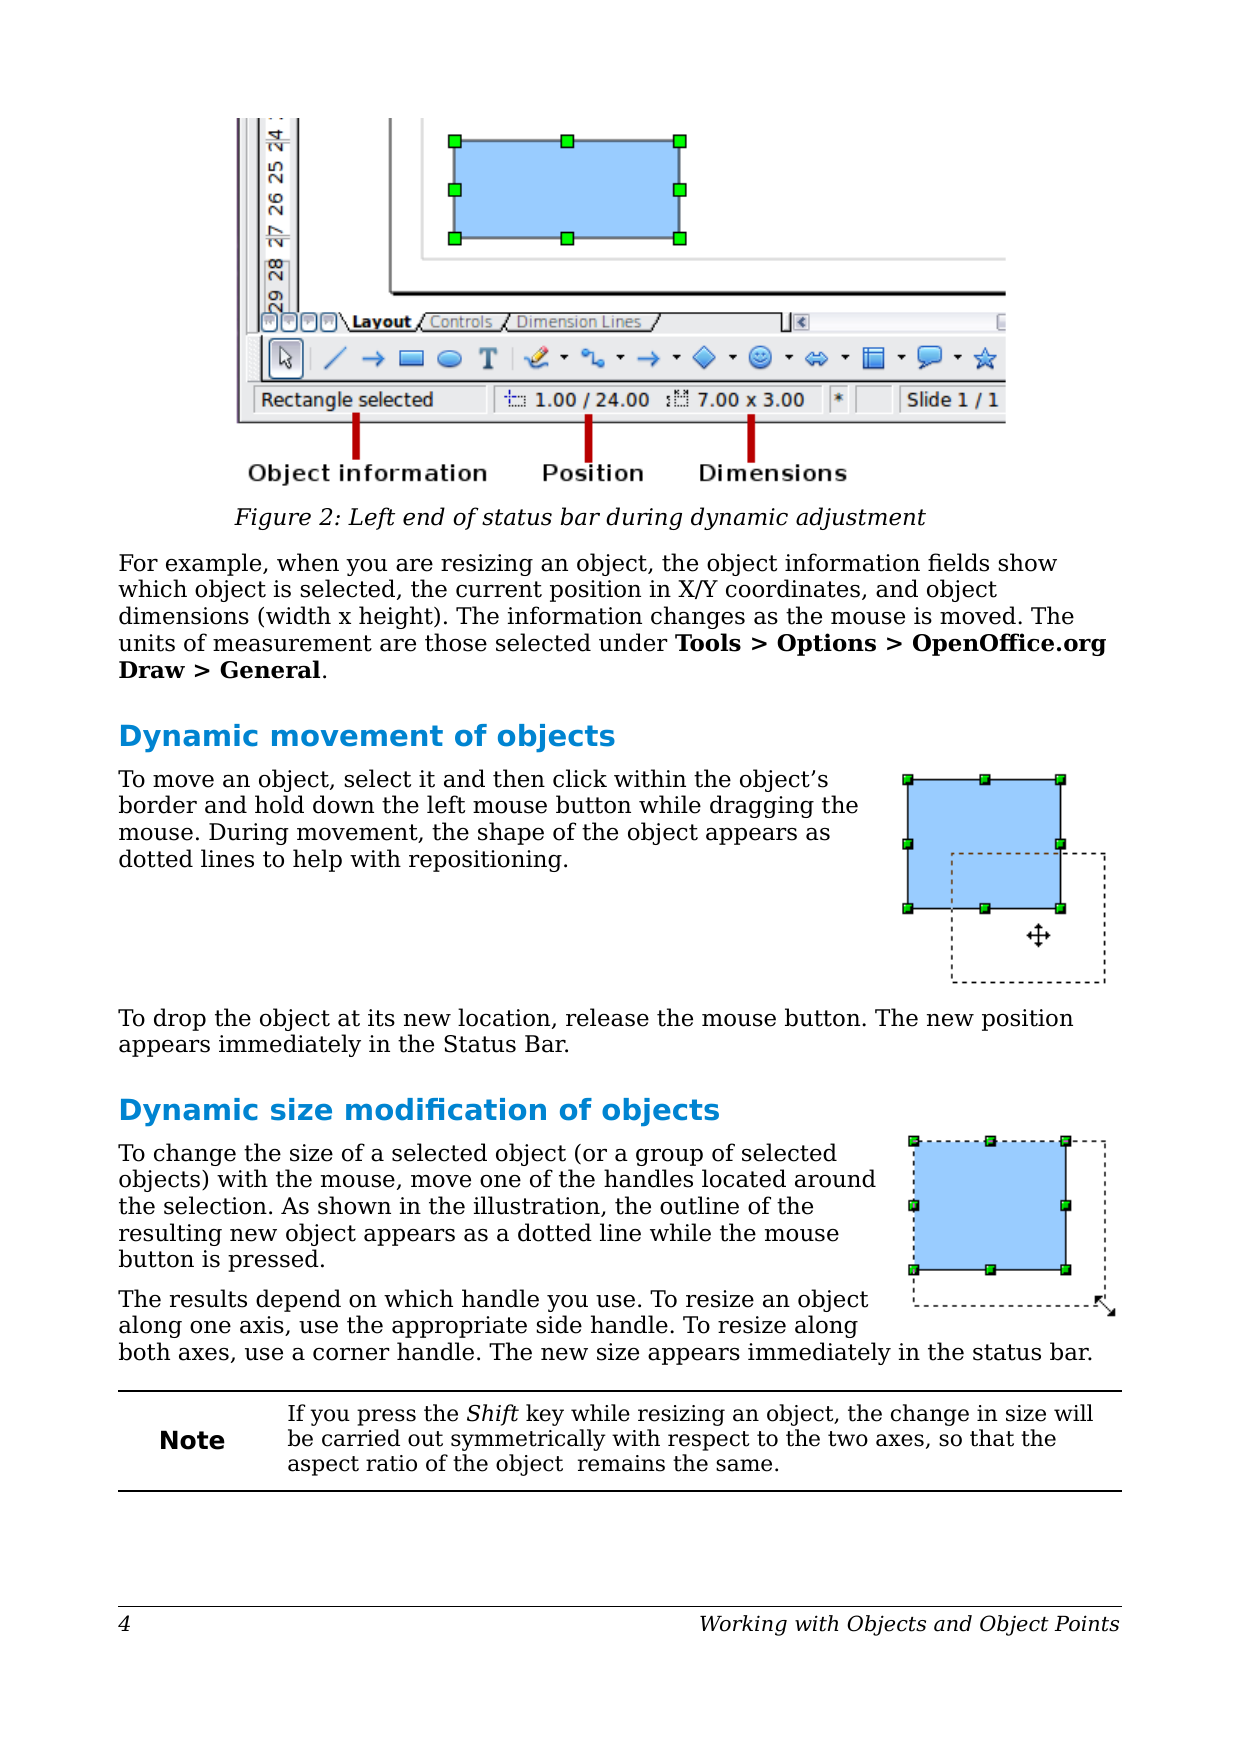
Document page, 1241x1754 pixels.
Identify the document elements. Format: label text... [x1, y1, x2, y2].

picture [896, 1125, 1128, 1329]
table_header To move an object, select it and then click within the object’s border and hold down the left mouse button while dragging the mouse. During movement, the shape of the object appears as dotted lines to help with repositioning. [118, 766, 875, 992]
text The results depend on which handle you use. To resize an object along one axis, use the appropriate side handle. To resize along both axes, use a corner handle. The new size appears immediately in the status bar. [118, 1286, 1122, 1366]
picture [891, 765, 1123, 993]
picture [234, 118, 1006, 498]
table_header [875, 766, 891, 992]
subtitle Dynamic movement of objects [118, 719, 1122, 753]
subtitle Dynamic size modification of objects [118, 1094, 1122, 1128]
table_header Note [118, 1392, 266, 1490]
text For example, when you are resizing an object, the object information fields show which object is selected, the current position in X/Y coordinates, and object dimensions (width x height). The information changes as the mouse is moved. The units of measurement are those selected under Tools > Options > OpenOffice.org Draw > General. [118, 550, 1122, 684]
text To drop the object at its new location, release the mouse button. The new position appears immediately in the Status Bar. [118, 1005, 1122, 1058]
text To change the size of a selected object (or a group of selected objects) with the mouse, move one of the handles located around the selection. As shown in the illustration, the outline of the resulting new object appears as a dotted line while the mouse button is pressed. [118, 1140, 896, 1273]
table_header If you press the Shift key while resizing an object, the change in size will be carried out symmetrically with respect to the two axes, so that the aspect ratio of the object remains the same. [266, 1392, 1122, 1490]
text Figure 2: Left end of status bar during dynamic adjustment [234, 504, 1006, 531]
